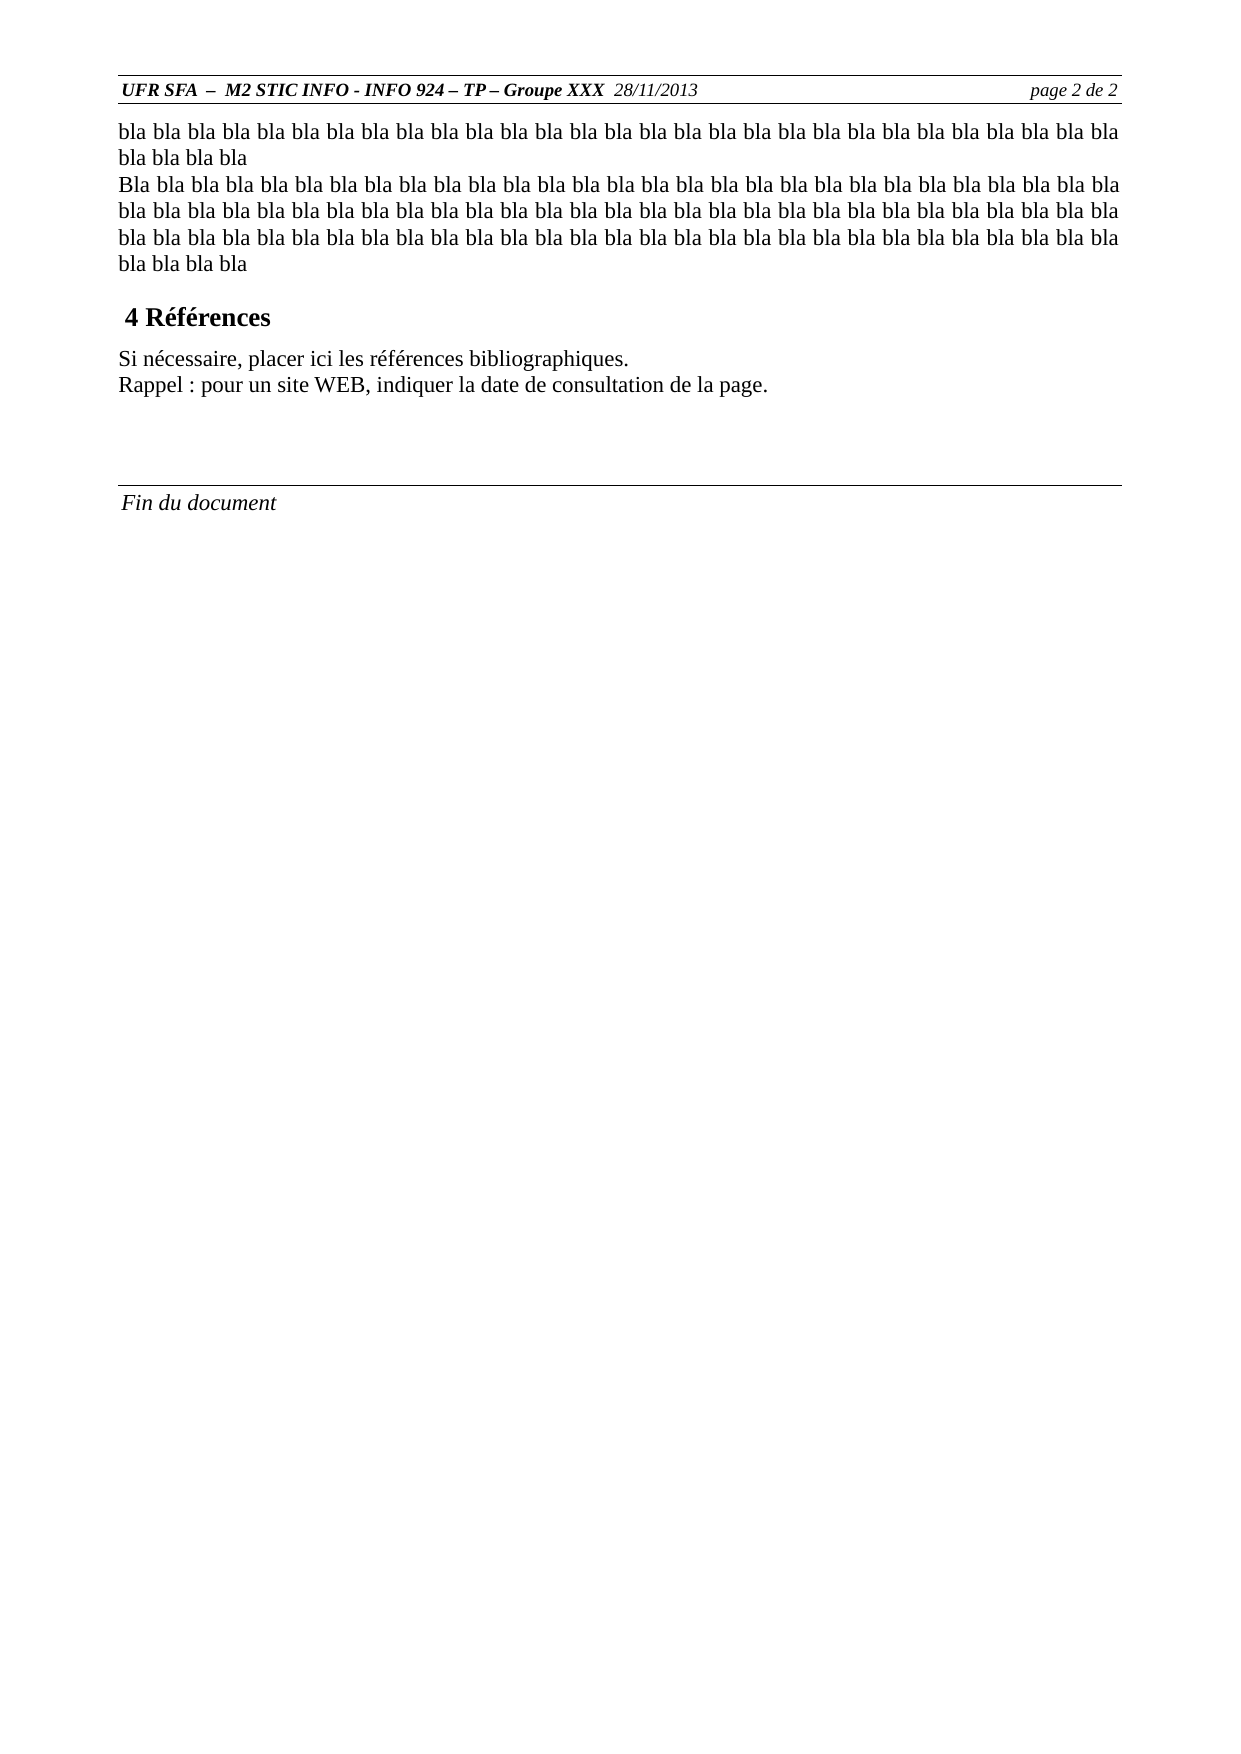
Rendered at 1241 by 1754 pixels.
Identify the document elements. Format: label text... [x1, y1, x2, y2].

subtitle Références [118, 301, 1122, 332]
text Bla bla bla bla bla bla bla bla bla bla bla bla bla bla bla bla bla bla bla bla bla bla bla bla bla bla bla bla bla bla bla bla bla bla bla bla bla bla bla bla bla bla bla bla bla bla bla bla bla bla bla bla bla bla bla bla bla bla bla bla bla bla bla bla bla bla bla bla bla bla bla bla bla bla bla bla bla bla bla bla bla bla bla bla bla bla bla bla bla bla bla [118, 171, 1122, 276]
text Fin du document [118, 486, 1122, 518]
text Rappel : pour un site WEB, indiquer la date de consultation de la page. [118, 371, 1122, 398]
text bla bla bla bla bla bla bla bla bla bla bla bla bla bla bla bla bla bla bla bla bla bla bla bla bla bla bla bla bla bla bla bla bla [118, 118, 1122, 171]
text Si nécessaire, placer ici les références bibliographiques. [118, 345, 1122, 371]
